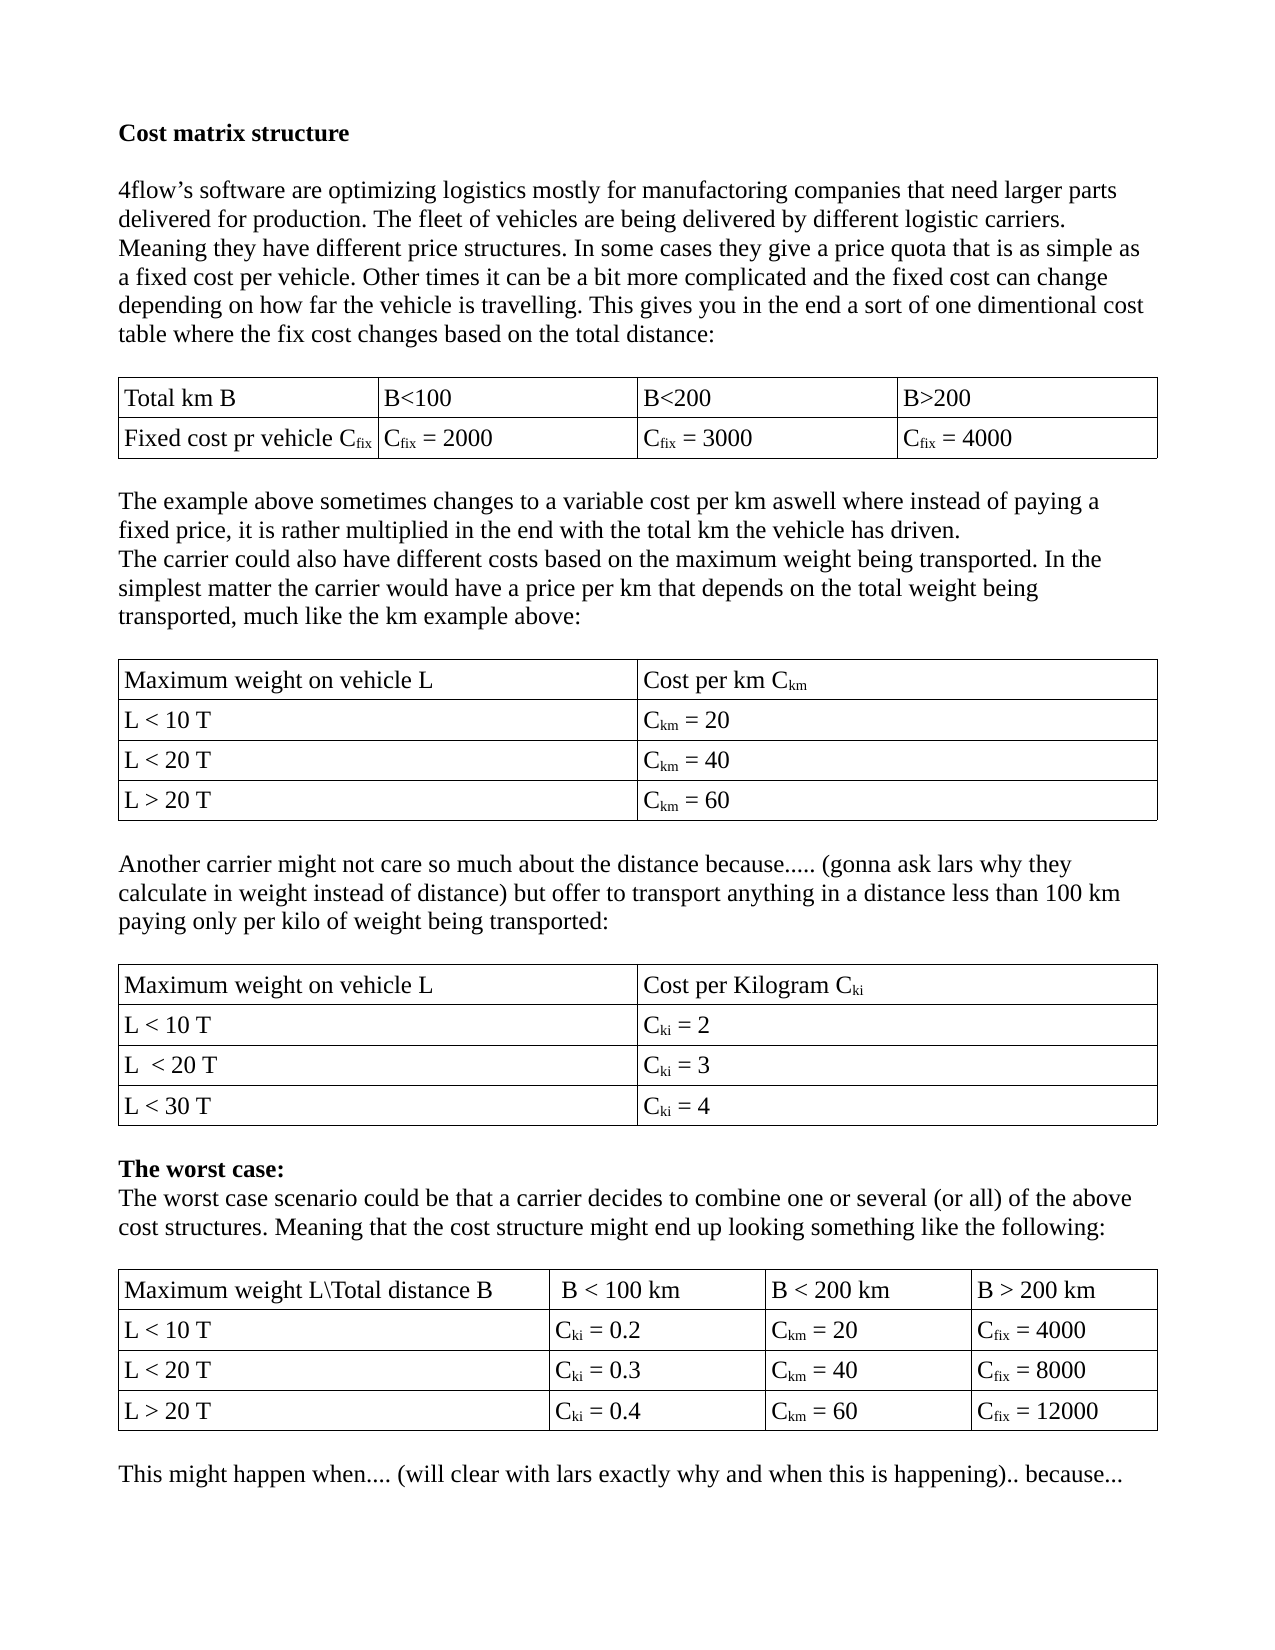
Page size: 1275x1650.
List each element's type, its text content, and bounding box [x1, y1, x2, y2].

table_cell Ckm = 60 [766, 1391, 971, 1430]
text The example above sometimes changes to a variable cost per km aswell where instead of paying a fixed price, it is rather multiplied in the end with the total km the vehicle has driven. [118, 486, 1157, 544]
table_header B>200 [898, 378, 1157, 417]
table_header B < 100 km [550, 1270, 765, 1309]
table_cell Cki = 3 [638, 1046, 1157, 1085]
text Another carrier might not care so much about the distance because..... (gonna ask lars why they calculate in weight instead of distance) but offer to transport anything in a distance less than 100 km paying only per kilo of weight being transported: [118, 849, 1157, 935]
table_cell Ckm = 20 [766, 1310, 971, 1350]
table_cell L < 30 T [119, 1086, 637, 1125]
text The worst case: [118, 1154, 1157, 1183]
table_header B<200 [638, 378, 897, 417]
table_header Maximum weight L\Total distance B [119, 1270, 549, 1309]
table_cell Ckm = 40 [766, 1351, 971, 1390]
table_header B > 200 km [972, 1270, 1157, 1309]
table_cell L < 20 T [119, 1351, 549, 1390]
table_cell L < 10 T [119, 700, 637, 739]
text The worst case scenario could be that a carrier decides to combine one or several (or all) of the above cost structures. Meaning that the cost structure might end up looking something like the following: [118, 1183, 1157, 1240]
table_cell Cki = 0.2 [550, 1310, 765, 1350]
table_cell Cfix = 12000 [972, 1391, 1157, 1430]
table_cell Cki = 4 [638, 1086, 1157, 1125]
table_header B<100 [379, 378, 637, 417]
table_header Cost per km Ckm [638, 660, 1157, 699]
table_cell Cfix = 3000 [638, 418, 897, 457]
table_cell L > 20 T [119, 1391, 549, 1430]
text 4flow’s software are optimizing logistics mostly for manufactoring companies that need larger parts delivered for production. The fleet of vehicles are being delivered by different logistic carriers. Meaning they have different price structures. In some cases they give a price quota that is as simple as a fixed cost per vehicle. Other times it can be a bit more complicated and the fixed cost can change depending on how far the vehicle is travelling. This gives you in the end a sort of one dimentional cost table where the fix cost changes based on the total distance: [118, 176, 1157, 348]
table_cell L > 20 T [119, 781, 637, 820]
table_cell Cki = 2 [638, 1005, 1157, 1044]
text Cost matrix structure [118, 118, 1157, 147]
table_cell Ckm = 40 [638, 741, 1157, 780]
table_cell L < 20 T [119, 1046, 637, 1085]
table_cell Cfix = 8000 [972, 1351, 1157, 1390]
table_header Cost per Kilogram Cki [638, 965, 1157, 1004]
table_cell Fixed cost pr vehicle Cfix [119, 418, 378, 457]
table_header Maximum weight on vehicle L [119, 965, 637, 1004]
table_cell Cfix = 2000 [379, 418, 637, 457]
text This might happen when.... (will clear with lars exactly why and when this is happening).. because... [118, 1459, 1157, 1488]
table_header B < 200 km [766, 1270, 971, 1309]
table_cell Ckm = 60 [638, 781, 1157, 820]
table_header Total km B [119, 378, 378, 417]
table_cell L < 20 T [119, 741, 637, 780]
table_cell Cfix = 4000 [972, 1310, 1157, 1350]
table_cell L < 10 T [119, 1310, 549, 1350]
table_cell Ckm = 20 [638, 700, 1157, 739]
table_cell Cki = 0.4 [550, 1391, 765, 1430]
table_cell Cki = 0.3 [550, 1351, 765, 1390]
table_cell Cfix = 4000 [898, 418, 1157, 457]
table_header Maximum weight on vehicle L [119, 660, 637, 699]
text The carrier could also have different costs based on the maximum weight being transported. In the simplest matter the carrier would have a price per km that depends on the total weight being transported, much like the km example above: [118, 544, 1157, 630]
table_cell L < 10 T [119, 1005, 637, 1044]
